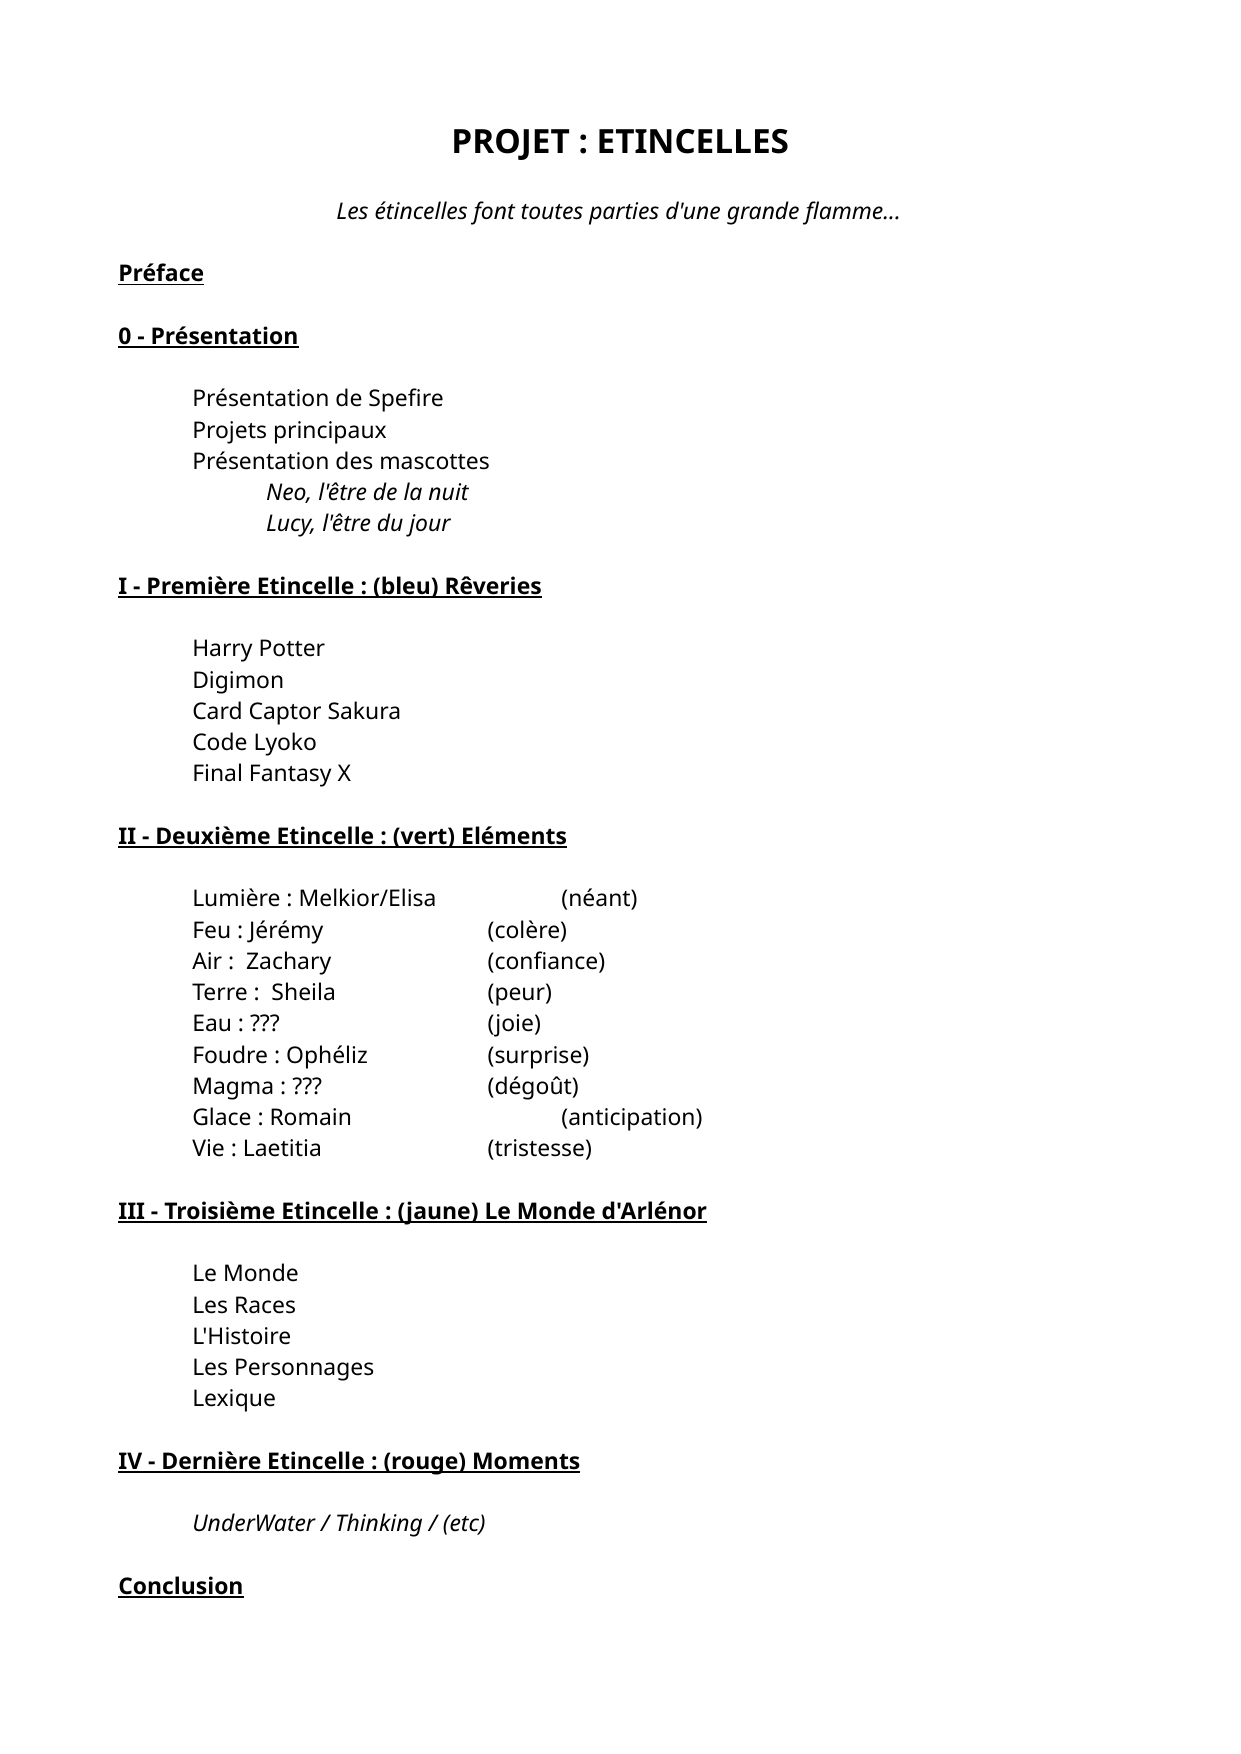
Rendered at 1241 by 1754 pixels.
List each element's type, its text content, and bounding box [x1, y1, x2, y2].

text Le Monde [118, 1257, 1122, 1288]
text Air : Zachary (confiance) [118, 945, 1122, 976]
text 0 - Présentation [118, 320, 1122, 351]
text Terre : Sheila (peur) [118, 976, 1122, 1007]
text Code Lyoko [118, 726, 1122, 757]
text IV - Dernière Etincelle : (rouge) Moments [118, 1445, 1122, 1476]
text Lumière : Melkior/Elisa (néant) [118, 882, 1122, 913]
text III - Troisième Etincelle : (jaune) Le Monde d'Arlénor [118, 1195, 1122, 1226]
text Glace : Romain (anticipation) [118, 1101, 1122, 1132]
text Feu : Jérémy (colère) [118, 913, 1122, 945]
text Lexique [118, 1382, 1122, 1413]
text Foudre : Ophéliz (surprise) [118, 1038, 1122, 1070]
text Projets principaux [118, 413, 1122, 445]
text Vie : Laetitia (tristesse) [118, 1132, 1122, 1163]
text Les Personnages [118, 1351, 1122, 1382]
text Neo, l'être de la nuit [118, 476, 1122, 507]
text Présentation de Spefire [118, 382, 1122, 413]
text II - Deuxième Etincelle : (vert) Eléments [118, 820, 1122, 851]
text Présentation des mascottes [118, 445, 1122, 476]
text Final Fantasy X [118, 757, 1122, 788]
text Digimon [118, 663, 1122, 695]
text Card Captor Sakura [118, 695, 1122, 726]
text Les Races [118, 1288, 1122, 1320]
text Harry Potter [118, 632, 1122, 663]
text Magma : ??? (dégoût) [118, 1070, 1122, 1101]
text Lucy, l'être du jour [118, 507, 1122, 538]
text UnderWater / Thinking / (etc) [118, 1507, 1122, 1538]
text L'Histoire [118, 1320, 1122, 1351]
text Les étincelles font toutes parties d'une grande flamme... [118, 195, 1122, 226]
text Conclusion [118, 1570, 1122, 1601]
text Eau : ??? (joie) [118, 1007, 1122, 1038]
text I - Première Etincelle : (bleu) Rêveries [118, 570, 1122, 601]
text Préface [118, 257, 1122, 288]
text PROJET : ETINCELLES [118, 118, 1122, 163]
